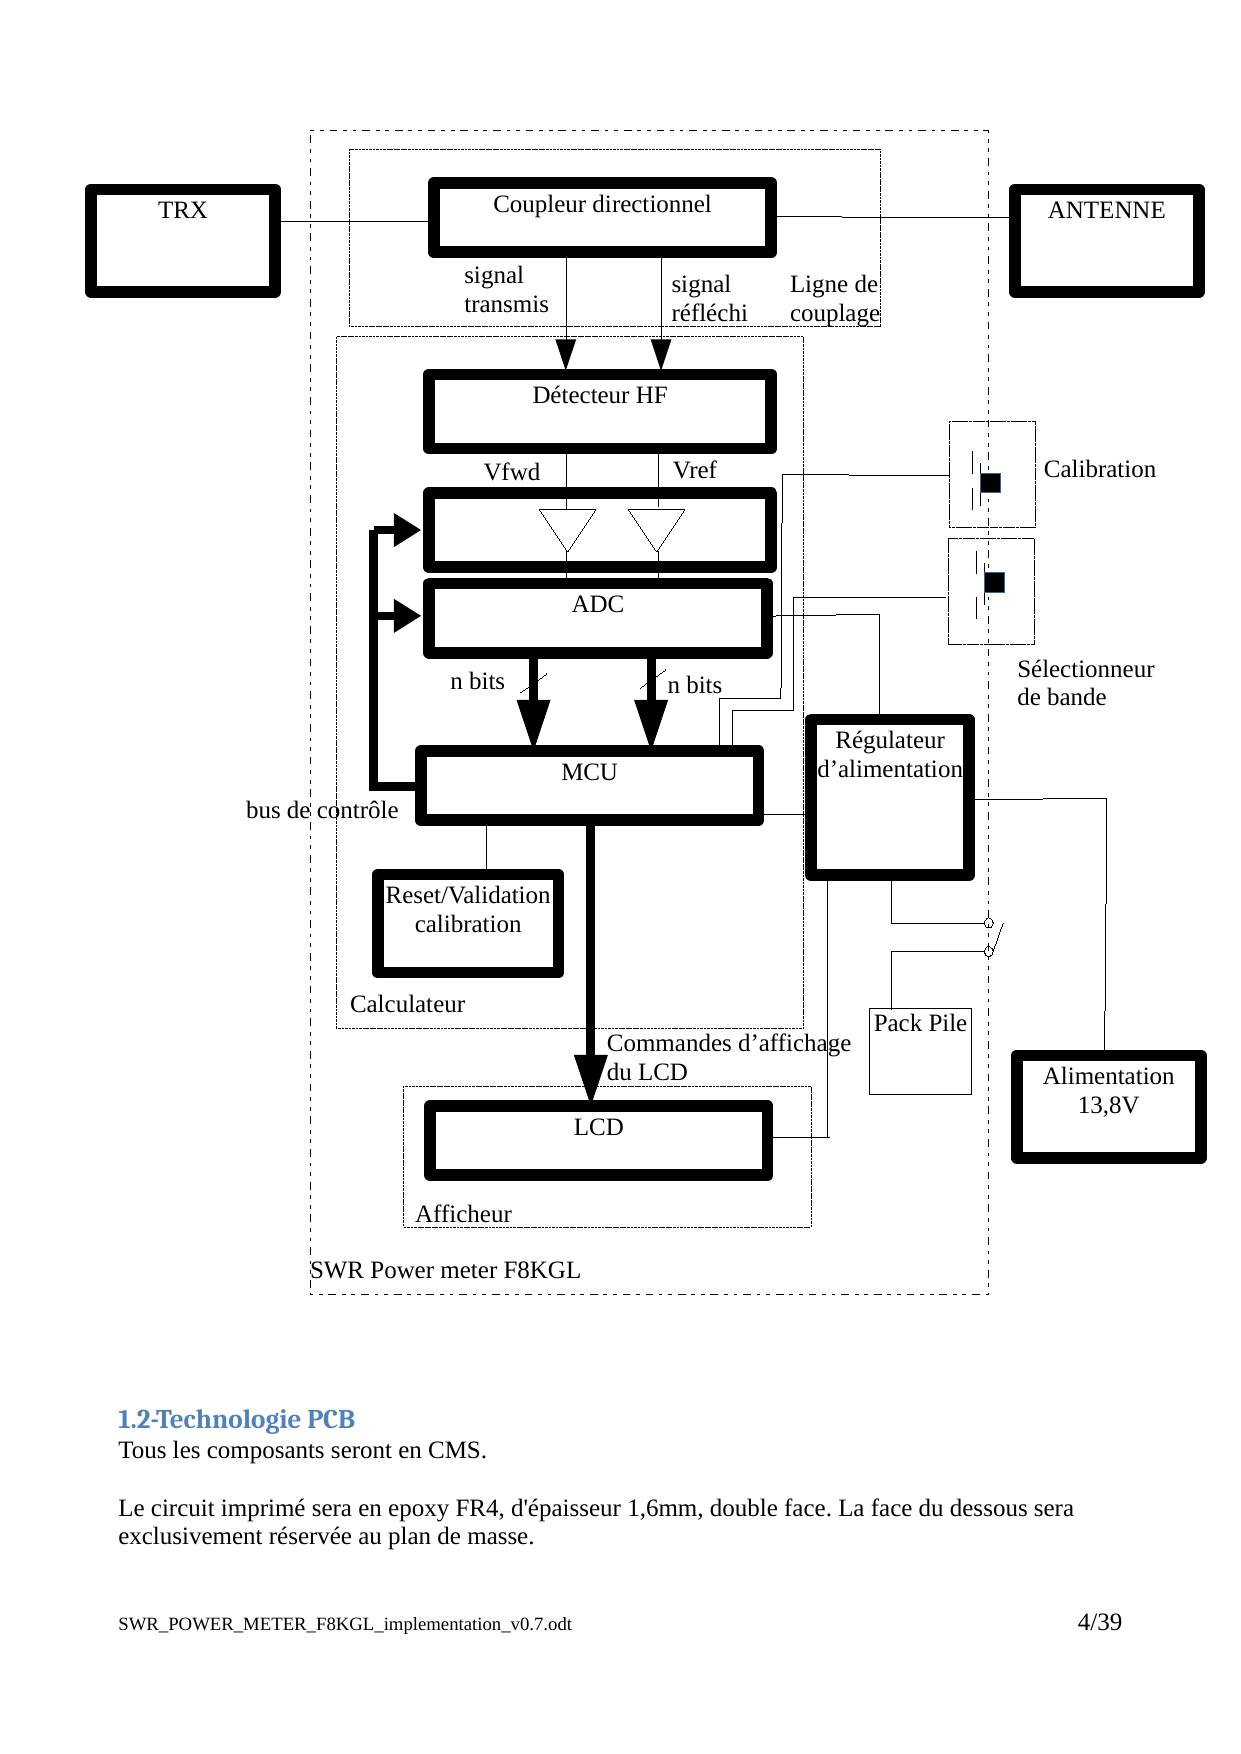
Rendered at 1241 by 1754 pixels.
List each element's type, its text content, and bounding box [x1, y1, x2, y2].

subtitle 1.2-Technologie PCB [118, 1404, 1122, 1435]
text Tous les composants seront en CMS. [118, 1435, 1122, 1464]
text Le circuit imprimé sera en epoxy FR4, d'épaisseur 1,6mm, double face. La face du dessous sera exclusivement réservée au plan de masse. [118, 1493, 1122, 1550]
